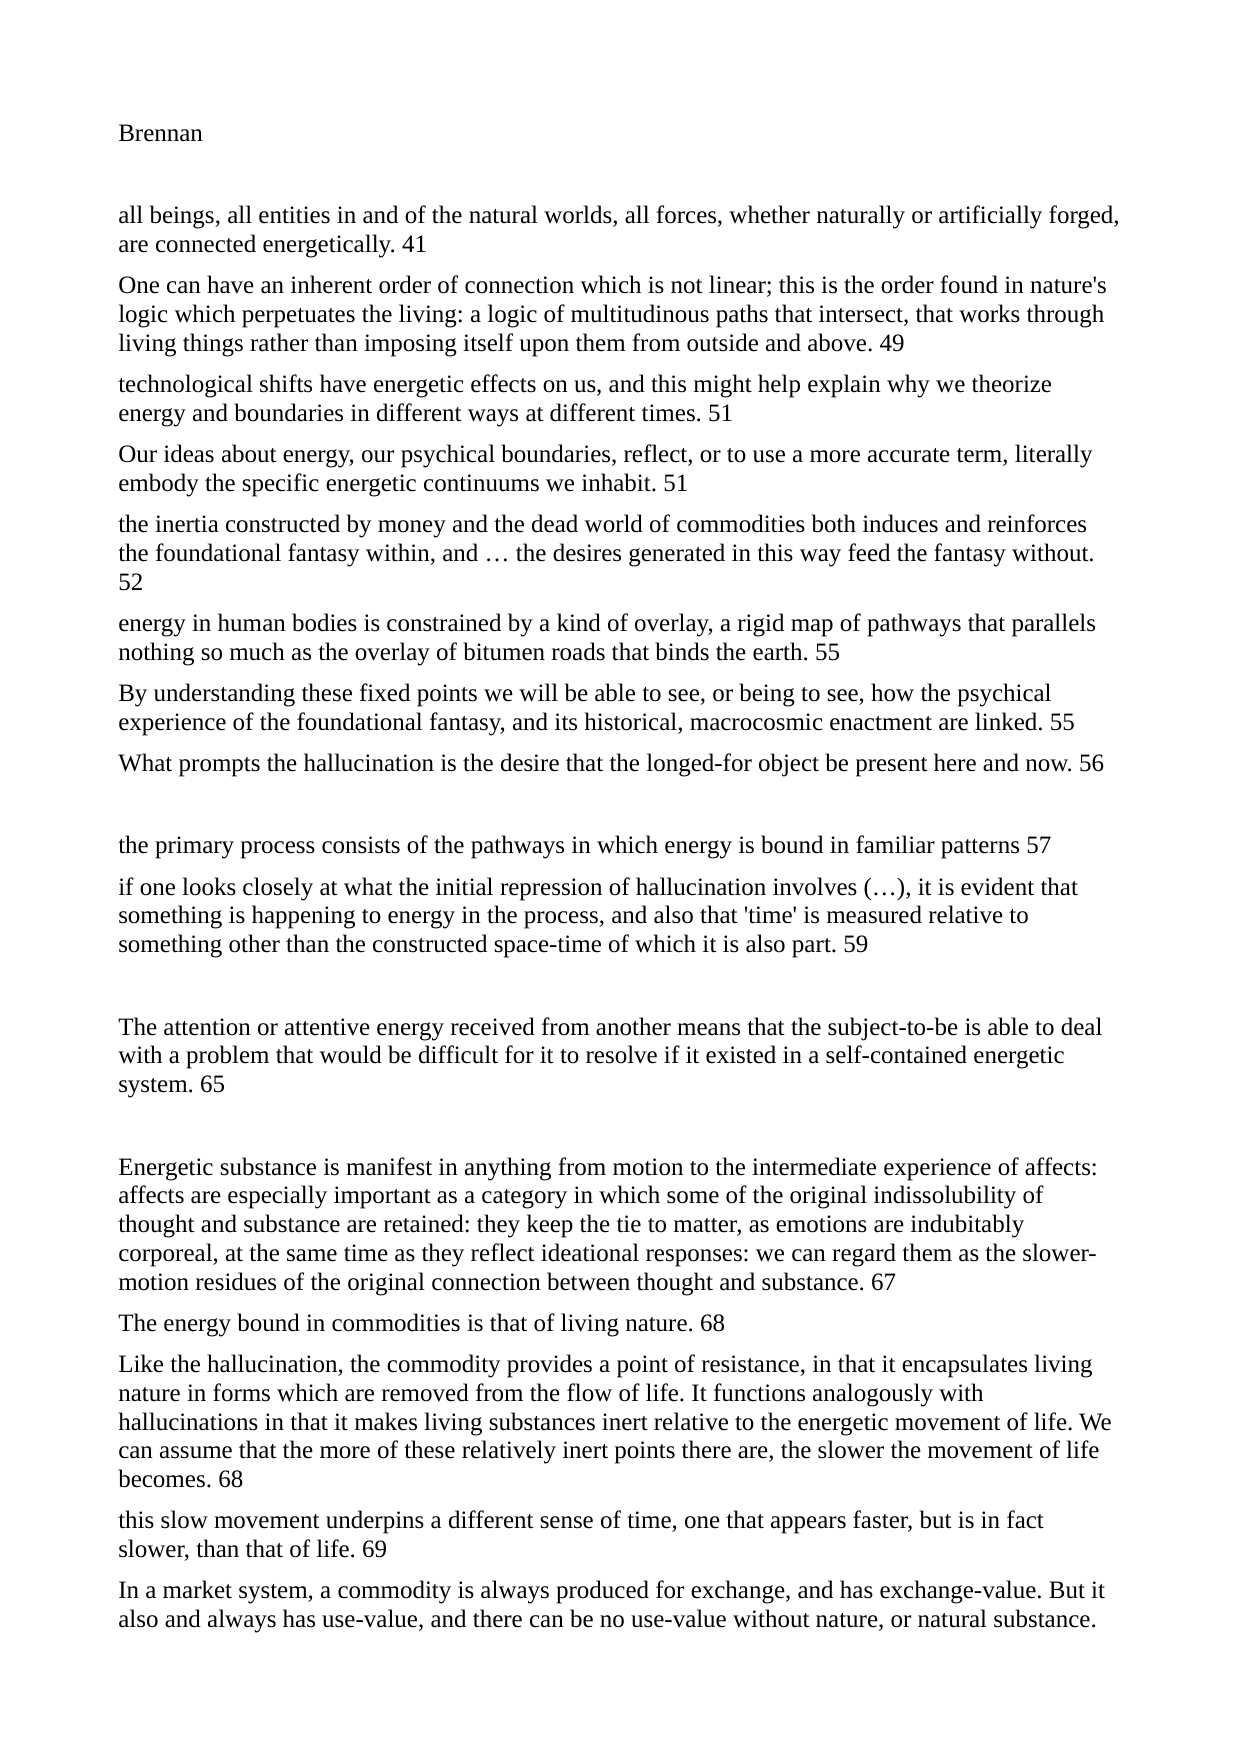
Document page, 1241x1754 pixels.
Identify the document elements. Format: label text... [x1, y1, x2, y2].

text energy in human bodies is constrained by a kind of overlay, a rigid map of pathways that parallels nothing so much as the overlay of bitumen roads that binds the earth. 55 [118, 608, 1122, 666]
text Like the hallucination, the commodity provides a point of resistance, in that it encapsulates living nature in forms which are removed from the flow of life. It functions analogously with hallucinations in that it makes living substances inert relative to the energetic movement of life. We can assume that the more of these relatively inert points there are, the slower the movement of life becomes. 68 [118, 1349, 1122, 1493]
text In a market system, a commodity is always produced for exchange, and has exchange-value. But it also and always has use-value, and there can be no use-value without nature, or natural substance. [118, 1576, 1122, 1633]
text The energy bound in commodities is that of living nature. 68 [118, 1308, 1122, 1337]
text By understanding these fixed points we will be able to see, or being to see, how the psychical experience of the foundational fantasy, and its historical, macrocosmic enactment are linked. 55 [118, 678, 1122, 736]
text What prompts the hallucination is the desire that the longed-for object be present here and now. 56 [118, 748, 1122, 777]
text the primary process consists of the pathways in which energy is bound in familiar patterns 57 [118, 831, 1122, 859]
text Energetic substance is manifest in anything from motion to the intermediate experience of affects: affects are especially important as a category in which some of the original indissolubility of thought and substance are retained: they keep the tie to matter, as emotions are indubitably corporeal, at the same time as they reflect ideational responses: we can regard them as the slower-motion residues of the original connection between thought and substance. 67 [118, 1152, 1122, 1296]
text One can have an inherent order of connection which is not linear; this is the order found in nature's logic which perpetuates the living: a logic of multitudinous paths that intersect, that works through living things rather than imposing itself upon them from outside and above. 49 [118, 271, 1122, 357]
text all beings, all entities in and of the natural worlds, all forces, whether naturally or artificially forged, are connected energetically. 41 [118, 201, 1122, 258]
text Brennan [118, 118, 1122, 147]
text this slow movement underpins a different sense of time, one that appears faster, but is in fact slower, than that of life. 69 [118, 1506, 1122, 1563]
text the inertia constructed by money and the dead world of commodities both induces and reinforces the foundational fantasy within, and … the desires generated in this way feed the fantasy without. 52 [118, 509, 1122, 596]
text The attention or attentive energy received from another means that the subject-to-be is able to deal with a problem that would be difficult for it to resolve if it existed in a self-contained energetic system. 65 [118, 1012, 1122, 1098]
text Our ideas about energy, our psychical boundaries, reflect, or to use a more accurate term, literally embody the specific energetic continuums we inhabit. 51 [118, 439, 1122, 497]
text if one looks closely at what the initial repression of hallucination involves (…), it is evident that something is happening to energy in the process, and also that 'time' is measured relative to something other than the constructed space-time of which it is also part. 59 [118, 872, 1122, 958]
text technological shifts have energetic effects on us, and this might help explain why we theorize energy and boundaries in different ways at different times. 51 [118, 369, 1122, 427]
